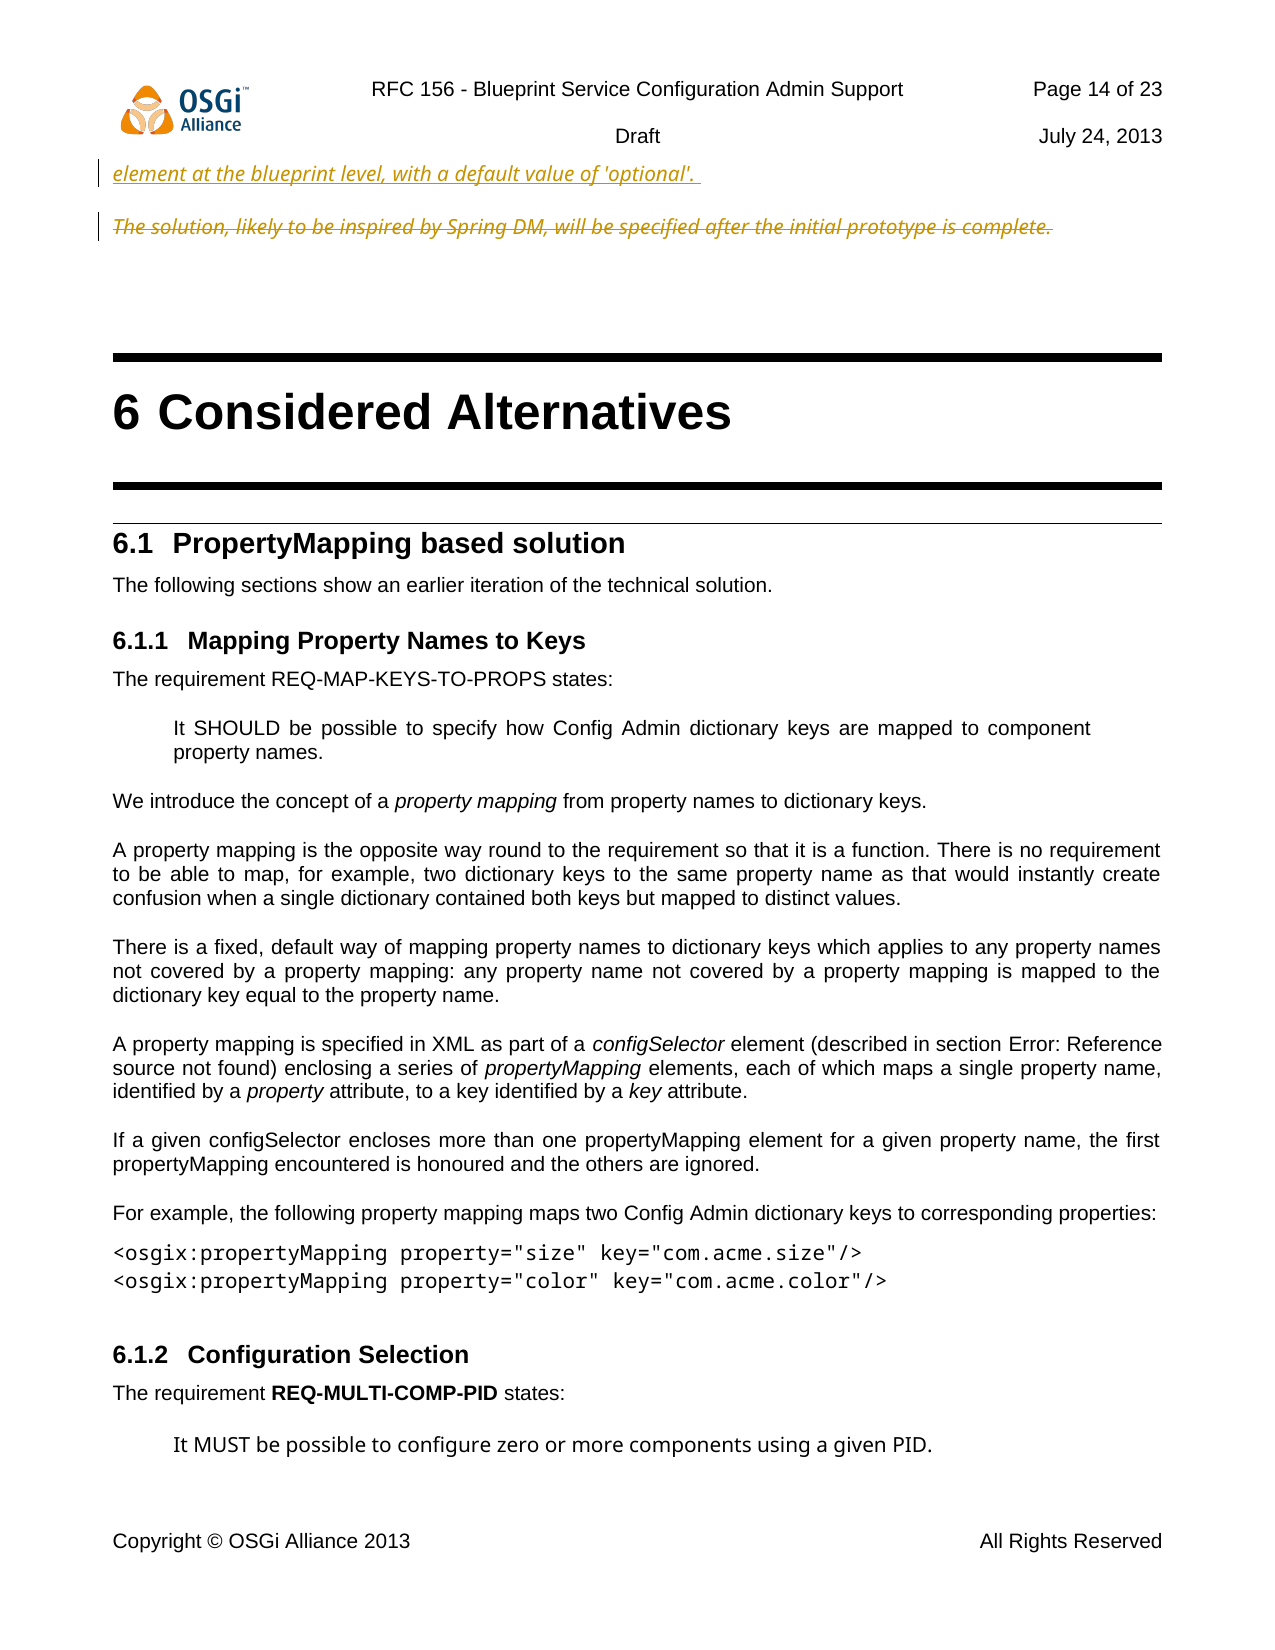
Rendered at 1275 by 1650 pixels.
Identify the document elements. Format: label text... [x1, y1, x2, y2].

text A property mapping is specified in XML as part of a configSelector element (described in section Error: Reference source not found) enclosing a series of propertyMapping elements, each of which maps a single property name, identified by a property attribute, to a key identified by a key attribute. [112, 1031, 1162, 1103]
text For example, the following property mapping maps two Config Admin dictionary keys to corresponding properties: [112, 1201, 1162, 1225]
text <osgix:propertyMapping property="size" key="com.acme.size"/> [112, 1238, 1162, 1266]
subtitle Mapping Property Names to Keys [112, 626, 1162, 654]
subtitle Configuration Selection [112, 1340, 1162, 1368]
text There is a fixed, default way of mapping property names to dictionary keys which applies to any property names not covered by a property mapping: any property name not covered by a property mapping is mapped to the dictionary key equal to the property name. [112, 934, 1162, 1006]
subtitle Considered Alternatives [112, 354, 1162, 490]
text It MUST be possible to configure zero or more components using a given PID. [173, 1430, 1162, 1458]
text If a given configSelector encloses more than one propertyMapping element for a given property name, the first propertyMapping encountered is honoured and the others are ignored. [112, 1128, 1162, 1176]
text The requirement REQ-MULTI-COMP-PID states: [112, 1381, 1162, 1405]
text A property mapping is the opposite way round to the requirement so that it is a function. There is no requirement to be able to map, for example, two dictionary keys to the same property name as that would instantly create confusion when a single dictionary contained both keys but mapped to distinct values. [112, 838, 1162, 909]
text <osgix:propertyMapping property="color" key="com.acme.color"/> [112, 1266, 1162, 1294]
picture [113, 78, 257, 142]
text It SHOULD be possible to specify how Config Admin dictionary keys are mapped to component property names. [173, 716, 1092, 764]
subtitle PropertyMapping based solution [112, 524, 1162, 560]
text element at the blueprint level, with a default value of 'optional'. [112, 159, 1162, 187]
text We introduce the concept of a property mapping from property names to dictionary keys. [112, 789, 1162, 813]
text The following sections show an earlier iteration of the technical solution. [112, 572, 1162, 596]
text The requirement REQ-MAP-KEYS-TO-PROPS states: [112, 667, 1162, 691]
